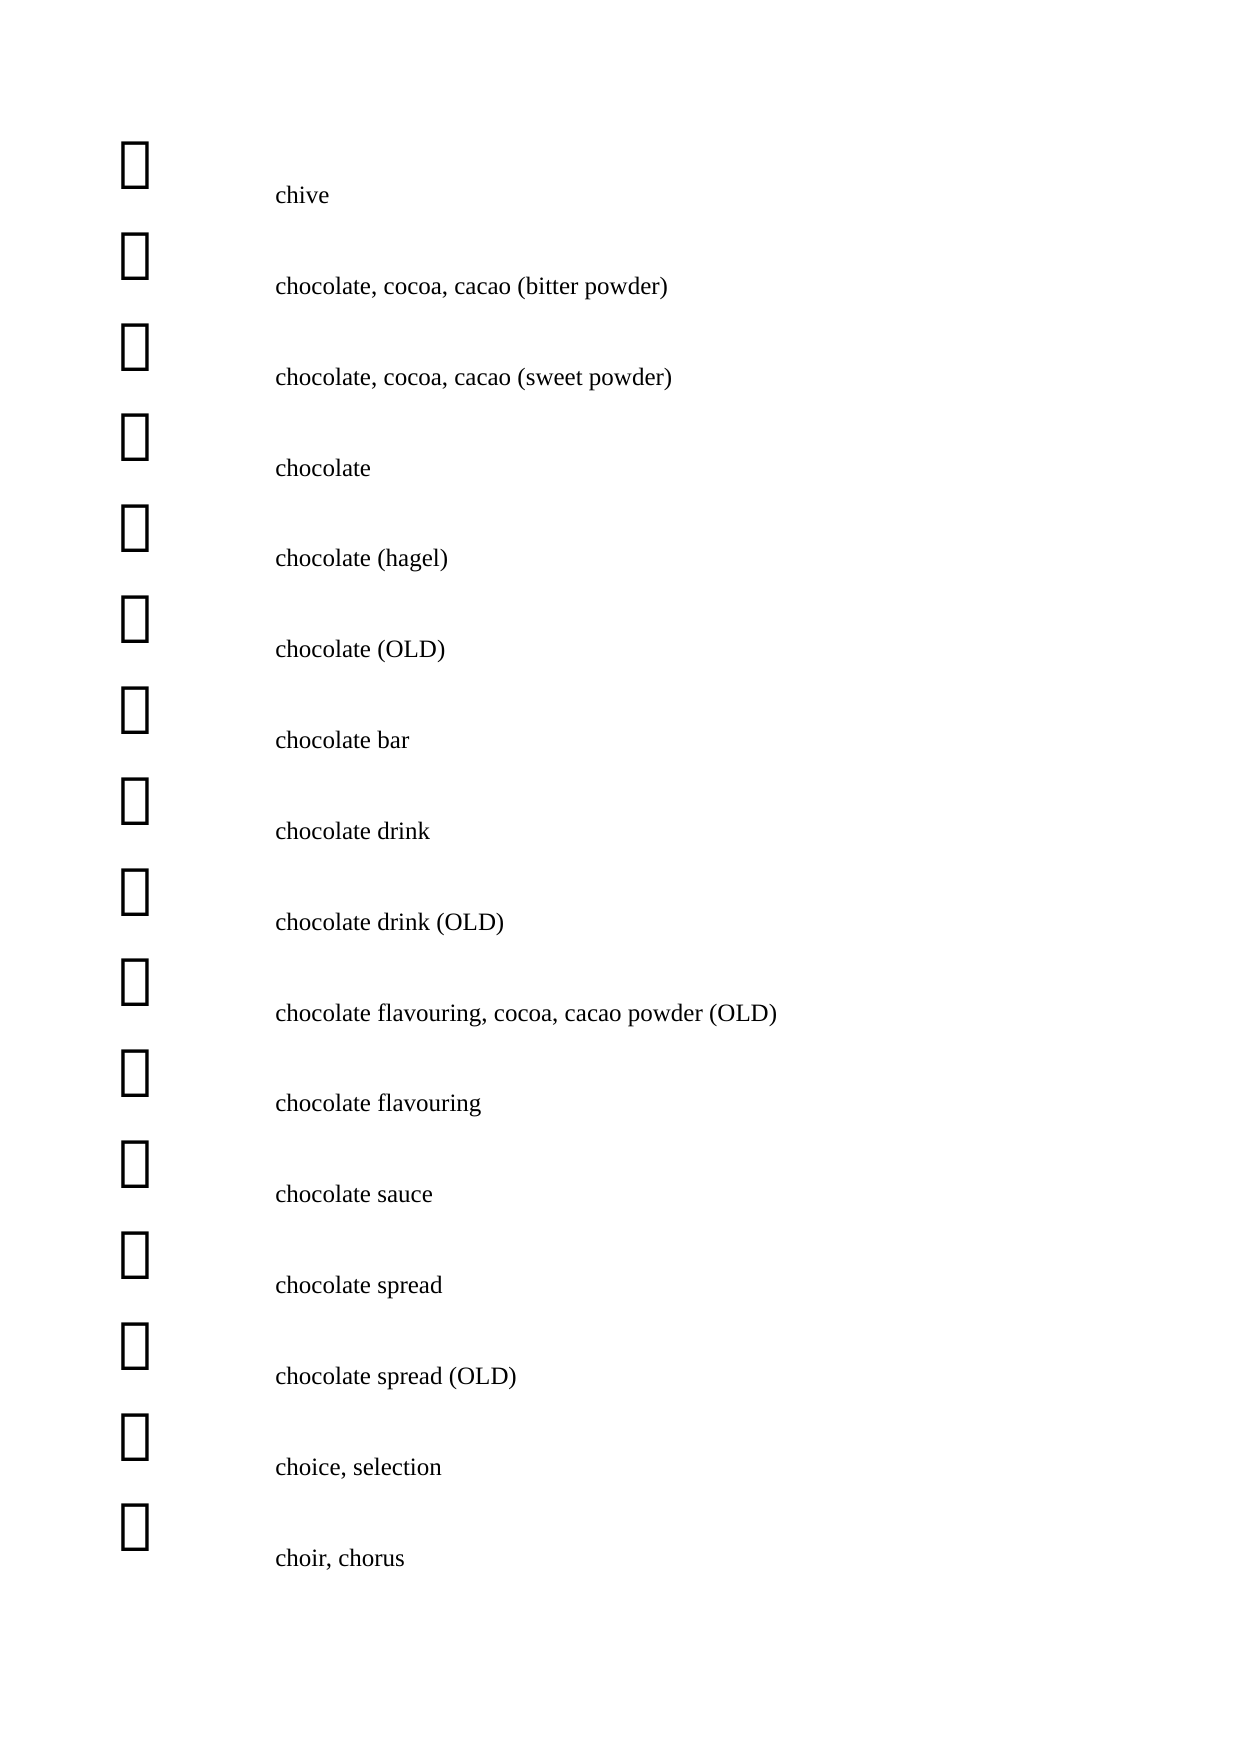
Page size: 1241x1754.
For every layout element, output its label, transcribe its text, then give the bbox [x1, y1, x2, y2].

table_cell chocolate (OLD) [275, 572, 949, 663]
table_cell  [115, 1208, 275, 1299]
table_cell  [115, 1299, 275, 1390]
table_cell chocolate flavouring, cocoa, cacao powder (OLD) [275, 936, 949, 1026]
table_cell chocolate (hagel) [275, 481, 949, 572]
table_cell chocolate drink [275, 754, 949, 845]
table_cell chocolate bar [275, 663, 949, 754]
table_cell chocolate sauce [275, 1117, 949, 1208]
table_cell chocolate spread [275, 1208, 949, 1299]
table_cell chocolate spread (OLD) [275, 1299, 949, 1390]
table_cell chocolate [275, 391, 949, 481]
table_cell  [115, 936, 275, 1026]
table_cell chive [275, 118, 949, 209]
table_cell  [115, 754, 275, 845]
table_cell  [115, 481, 275, 572]
table_cell  [115, 1481, 275, 1571]
table_cell chocolate drink (OLD) [275, 845, 949, 936]
table_cell  [115, 1390, 275, 1481]
table_cell  [115, 118, 275, 209]
table_cell  [115, 391, 275, 481]
table_cell choice, selection [275, 1390, 949, 1481]
table_cell  [115, 1117, 275, 1208]
table_cell  [115, 209, 275, 300]
table_cell  [115, 845, 275, 936]
table_cell chocolate, cocoa, cacao (bitter powder) [275, 209, 949, 300]
table_cell  [115, 572, 275, 663]
table_cell chocolate, cocoa, cacao (sweet powder) [275, 300, 949, 391]
table_cell  [115, 300, 275, 391]
table_cell  [115, 663, 275, 754]
table_cell choir, chorus [275, 1481, 949, 1571]
table_cell  [115, 1026, 275, 1117]
table_cell chocolate flavouring [275, 1026, 949, 1117]
